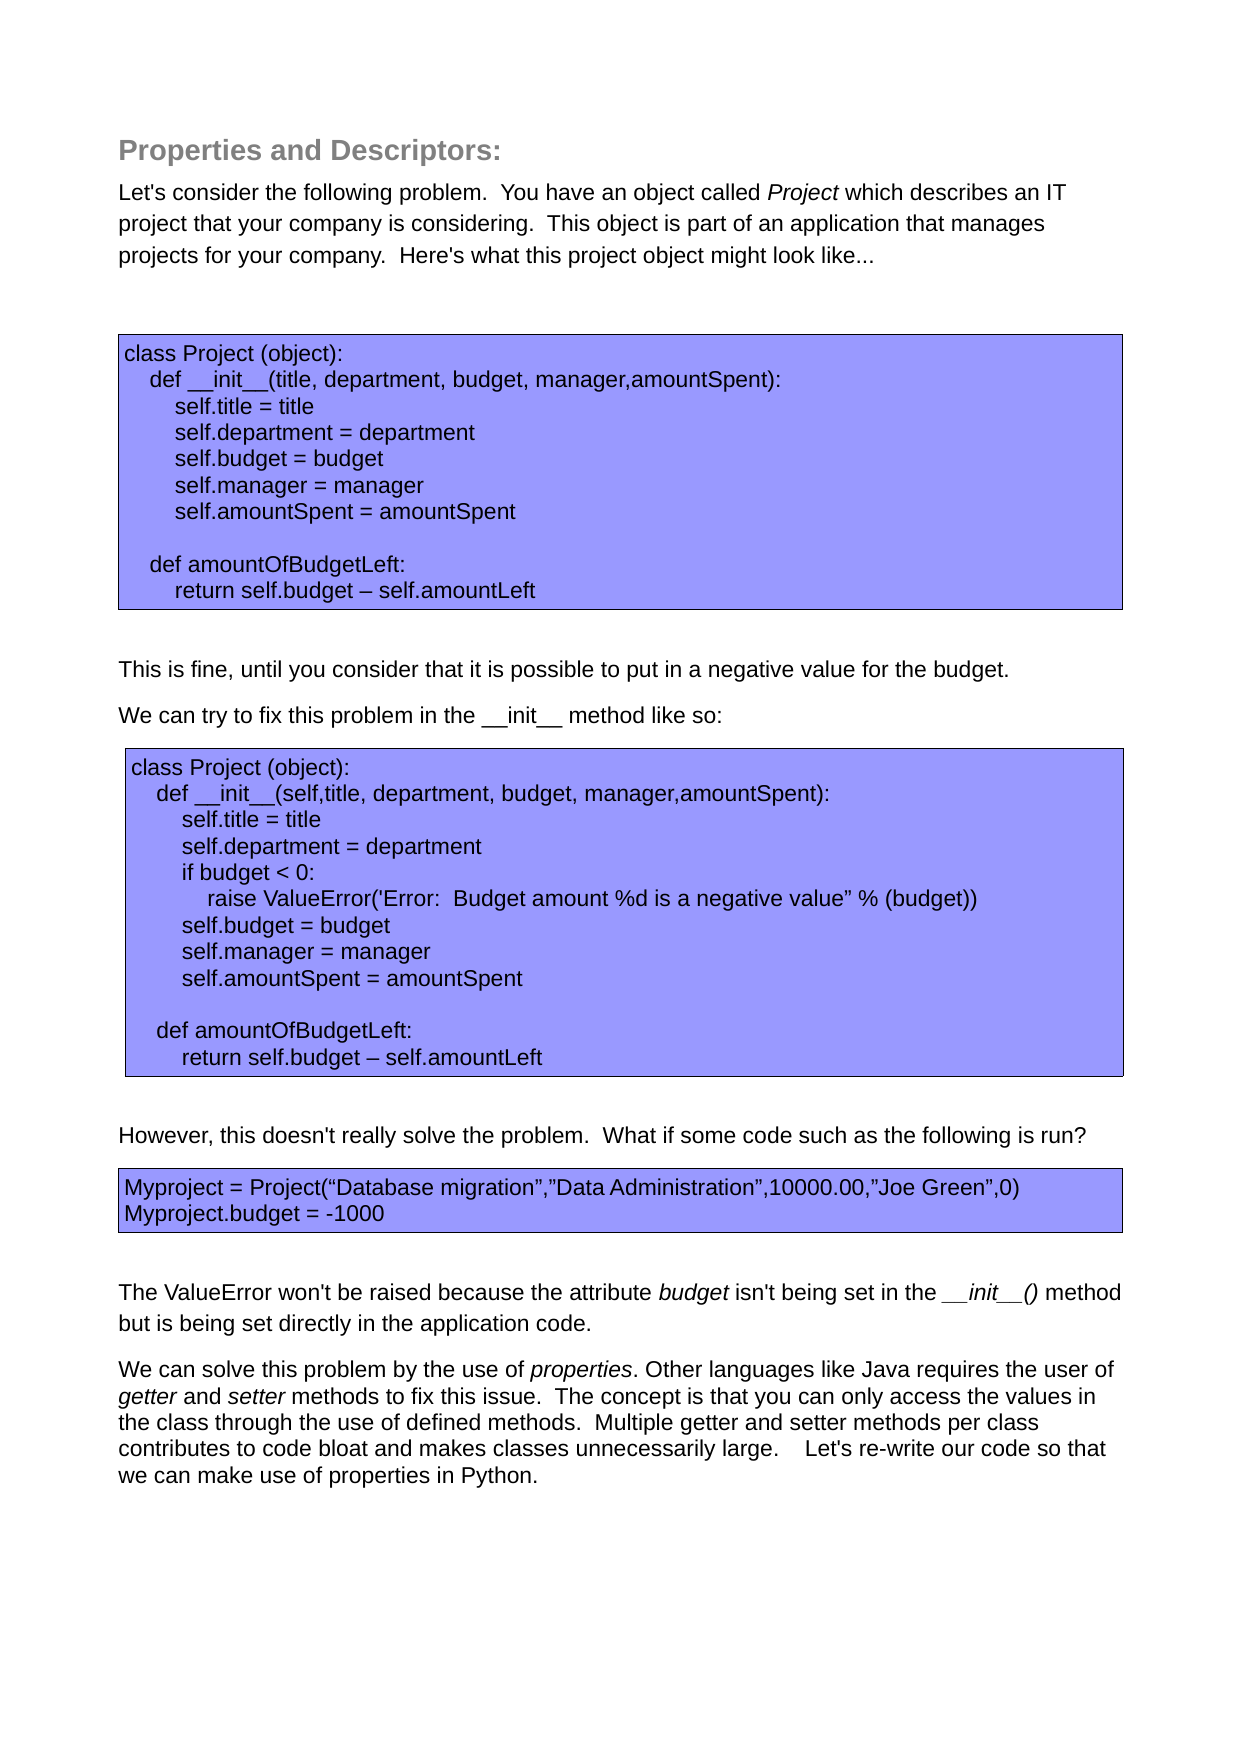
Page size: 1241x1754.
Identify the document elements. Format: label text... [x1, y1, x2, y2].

text The ValueError won't be raised because the attribute budget isn't being set in the __init__() method but is being set directly in the application code. [118, 1278, 1122, 1336]
table_header Myproject = Project(“Database migration”,”Data Administration”,10000.00,”Joe Green”,0) Myproject.budget = -1000 [119, 1169, 1122, 1232]
table_header class Project (object): def __init__(self,title, department, budget, manager,amountSpent): self.title = title self.department = department if budget < 0: raise ValueError('Error: Budget amount %d is a negative value” % (budget)) self.budget = budget self.manager = manager self.amountSpent = amountSpent def amountOfBudgetLeft: return self.budget – self.amountLeft [126, 749, 1123, 1076]
text However, this doesn't really solve the problem. What if some code such as the following is run? [118, 1122, 1122, 1148]
text Let's consider the following problem. You have an object called Project which describes an IT project that your company is considering. This object is part of an application that manages projects for your company. Here's what this project object might look like... [118, 179, 1122, 268]
text This is fine, until you consider that it is possible to put in a negative value for the budget. [118, 656, 1122, 682]
table_header class Project (object): def __init__(title, department, budget, manager,amountSpent): self.title = title self.department = department self.budget = budget self.manager = manager self.amountSpent = amountSpent def amountOfBudgetLeft: return self.budget – self.amountLeft [119, 335, 1122, 609]
subtitle Properties and Descriptors: [118, 133, 1122, 166]
text We can solve this problem by the use of properties. Other languages like Java requires the user of getter and setter methods to fix this issue. The concept is that you can only access the values in the class through the use of defined methods. Multiple getter and setter methods per class contributes to code bloat and makes classes unnecessarily large. Let's re-write our code so that we can make use of properties in Python. [118, 1356, 1122, 1488]
text We can try to fix this problem in the __init__ method like so: [118, 702, 1122, 728]
